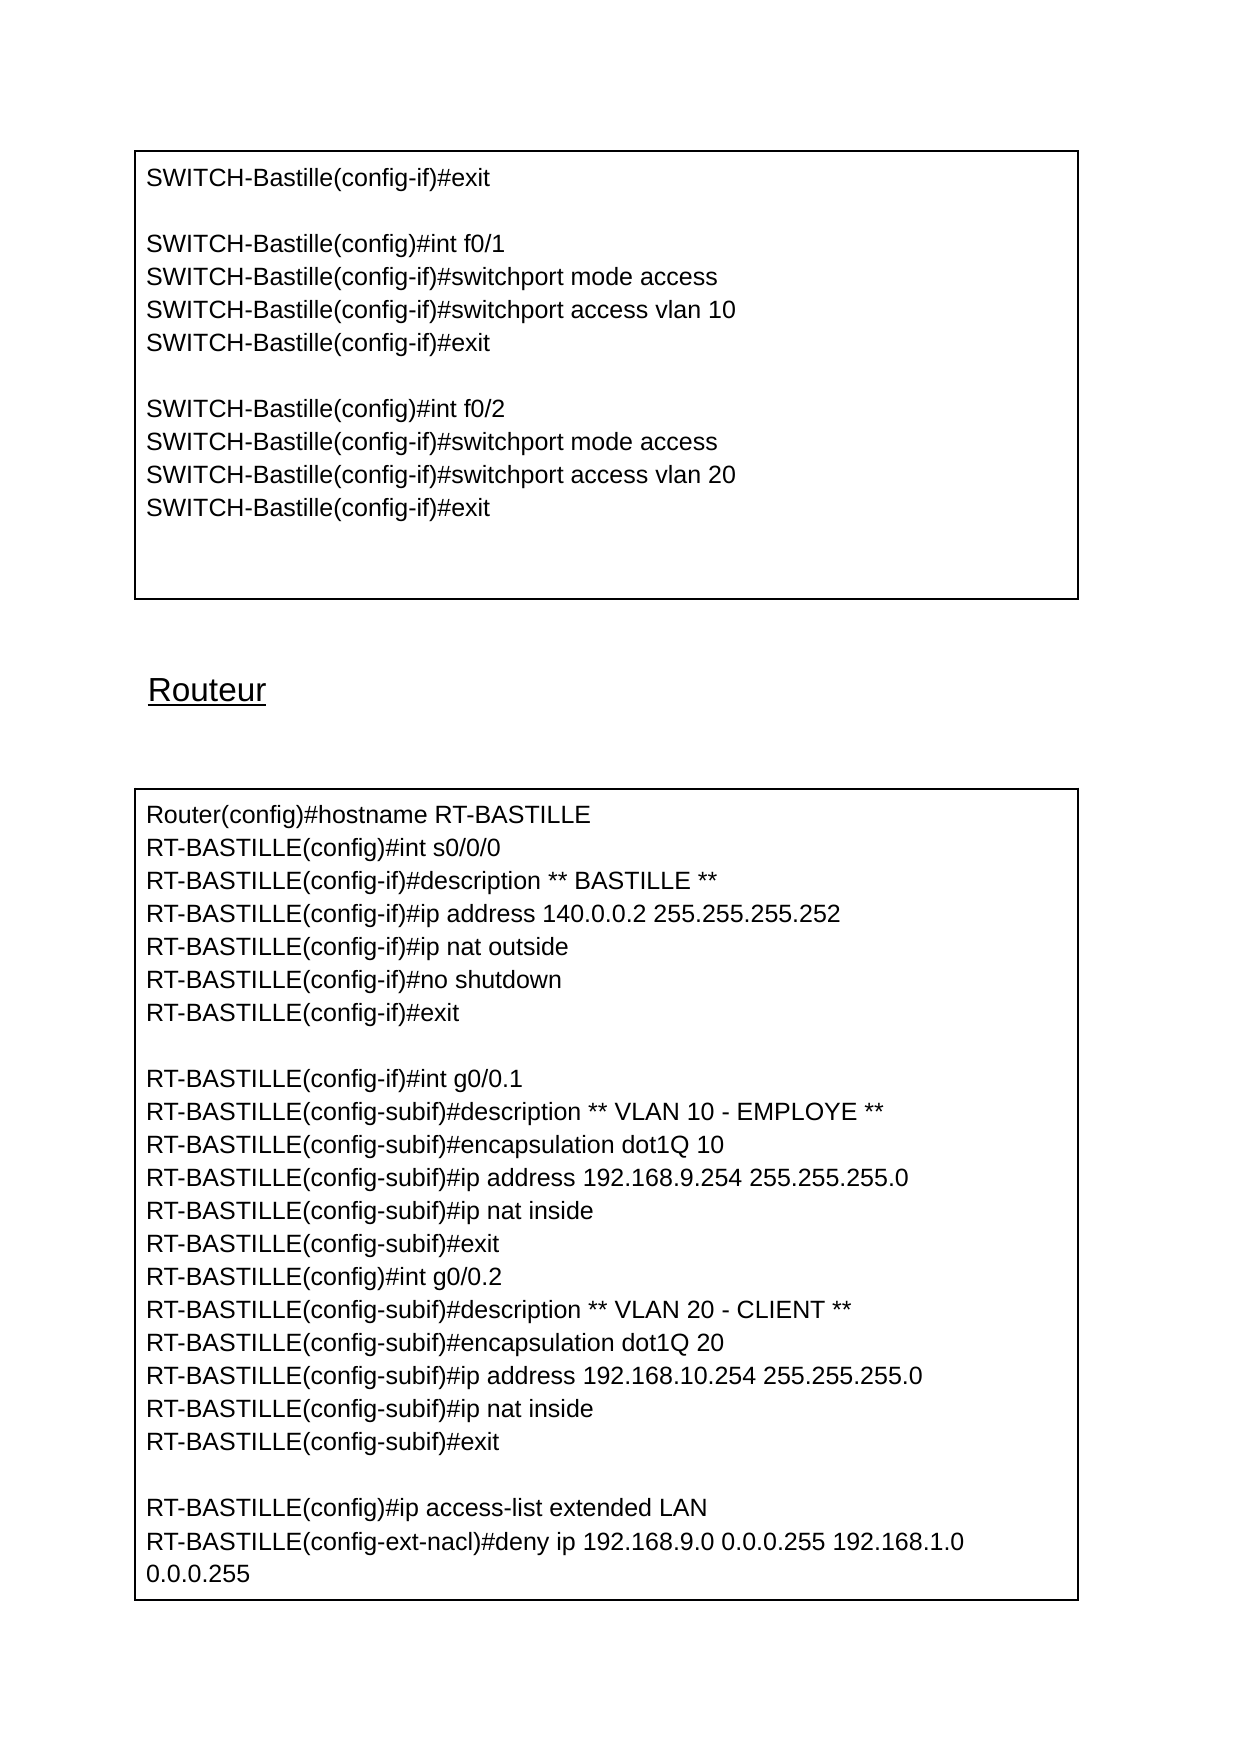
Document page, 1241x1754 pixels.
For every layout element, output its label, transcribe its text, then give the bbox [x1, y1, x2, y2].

table_header SWITCH-Bastille(config-if)#exit SWITCH-Bastille(config)#int f0/1 SWITCH-Bastille(config-if)#switchport mode access SWITCH-Bastille(config-if)#switchport access vlan 10 SWITCH-Bastille(config-if)#exit SWITCH-Bastille(config)#int f0/2 SWITCH-Bastille(config-if)#switchport mode access SWITCH-Bastille(config-if)#switchport access vlan 20 SWITCH-Bastille(config-if)#exit [136, 152, 1077, 598]
subtitle Routeur [148, 671, 1090, 709]
table_header Router(config)#hostname RT-BASTILLE RT-BASTILLE(config)#int s0/0/0 RT-BASTILLE(config-if)#description ** BASTILLE ** RT-BASTILLE(config-if)#ip address 140.0.0.2 255.255.255.252 RT-BASTILLE(config-if)#ip nat outside RT-BASTILLE(config-if)#no shutdown RT-BASTILLE(config-if)#exit RT-BASTILLE(config-if)#int g0/0.1 RT-BASTILLE(config-subif)#description ** VLAN 10 - EMPLOYE ** RT-BASTILLE(config-subif)#encapsulation dot1Q 10 RT-BASTILLE(config-subif)#ip address 192.168.9.254 255.255.255.0 RT-BASTILLE(config-subif)#ip nat inside RT-BASTILLE(config-subif)#exit RT-BASTILLE(config)#int g0/0.2 RT-BASTILLE(config-subif)#description ** VLAN 20 - CLIENT ** RT-BASTILLE(config-subif)#encapsulation dot1Q 20 RT-BASTILLE(config-subif)#ip address 192.168.10.254 255.255.255.0 RT-BASTILLE(config-subif)#ip nat inside RT-BASTILLE(config-subif)#exit RT-BASTILLE(config)#ip access-list extended LAN RT-BASTILLE(config-ext-nacl)#deny ip 192.168.9.0 0.0.0.255 192.168.1.0 0.0.0.255 [136, 790, 1077, 1599]
